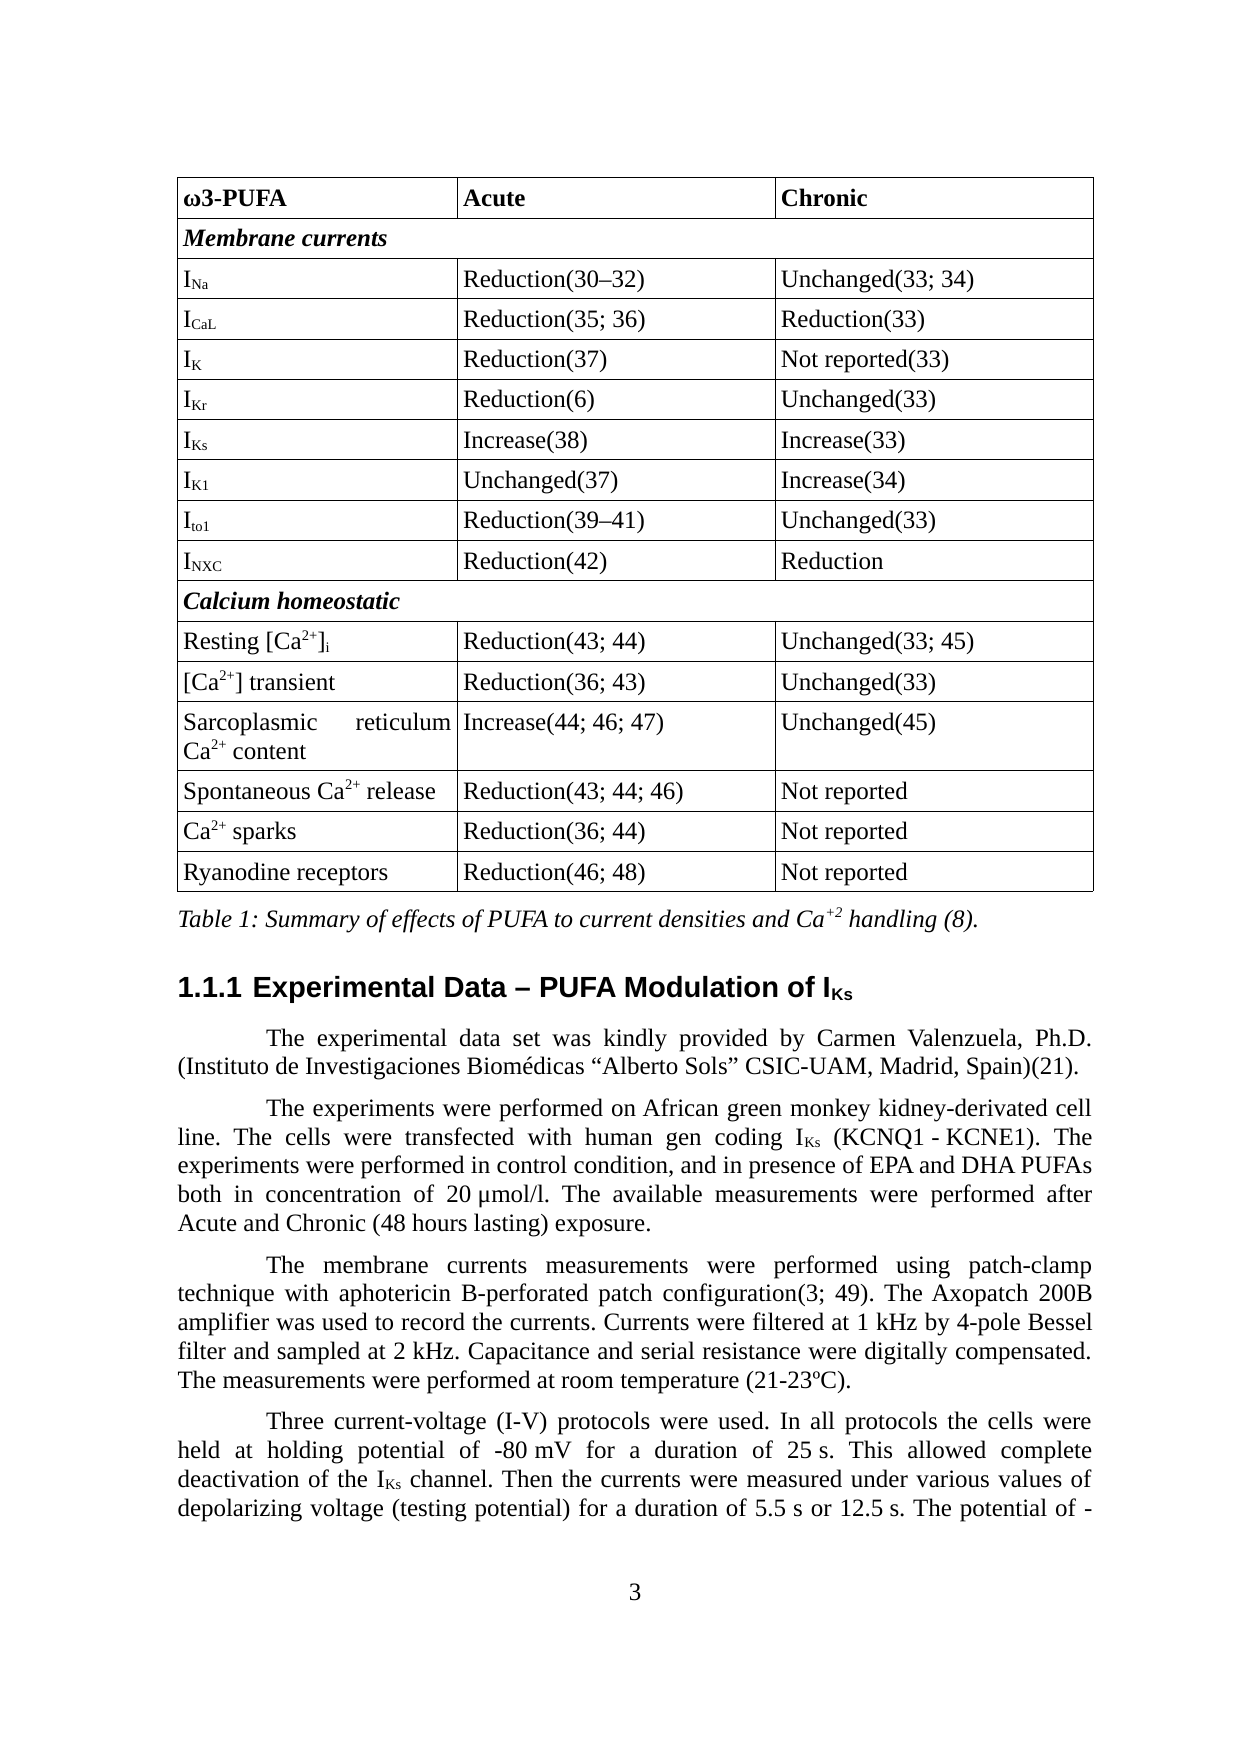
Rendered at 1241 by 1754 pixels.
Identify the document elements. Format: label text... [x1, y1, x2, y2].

table_cell Reduction(36; 43) [458, 662, 775, 701]
table_cell Unchanged(33) [776, 380, 1093, 419]
table_cell Reduction(35; 36) [458, 299, 775, 338]
table_cell Reduction [776, 541, 1093, 580]
table_header ω3-PUFA [178, 178, 457, 217]
table_cell Resting [Ca2+]i [178, 622, 457, 661]
table_cell Ca2+ sparks [178, 812, 457, 851]
table_cell Increase(38) [458, 420, 775, 459]
table_cell Membrane currents [178, 219, 1093, 258]
table_cell Reduction(37) [458, 340, 775, 379]
text The experiments were performed on African green monkey kidney-derivated cell line. The cells were transfected with human gen coding IKs (KCNQ1 - KCNE1). The experiments were performed in control condition, and in presence of EPA and DHA PUFAs both in concentration of 20 μmol/l. The available measurements were performed after Acute and Chronic (48 hours lasting) exposure. [177, 1093, 1093, 1237]
table_cell Reduction(6) [458, 380, 775, 419]
table_cell IKr [178, 380, 457, 419]
table_cell Not reported [776, 771, 1093, 811]
table_cell Unchanged(37) [458, 460, 775, 500]
table_cell Increase(33) [776, 420, 1093, 459]
table_cell INXC [178, 541, 457, 580]
table_cell Sarcoplasmic reticulum Ca2+ content [178, 702, 457, 770]
table_cell Not reported [776, 852, 1093, 891]
text Table 1: Summary of effects of PUFA to current densities and Ca+2 handling (8). [177, 904, 1093, 933]
table_cell IK [178, 340, 457, 379]
table_cell Ryanodine receptors [178, 852, 457, 891]
table_cell Unchanged(33; 45) [776, 622, 1093, 661]
table_cell Unchanged(33; 34) [776, 259, 1093, 298]
table_cell Unchanged(33) [776, 662, 1093, 701]
table_cell Reduction(46; 48) [458, 852, 775, 891]
table_cell Reduction(43; 44; 46) [458, 771, 775, 811]
table_header Chronic [776, 178, 1093, 217]
table_cell Spontaneous Ca2+ release [178, 771, 457, 811]
text The experimental data set was kindly provided by Carmen Valenzuela, Ph.D. (Instituto de Investigaciones Biomédicas “Alberto Sols” CSIC-UAM, Madrid, Spain)(21). [177, 1023, 1093, 1080]
text The membrane currents measurements were performed using patch-clamp technique with aphotericin B-perforated patch configuration(3; 49). The Axopatch 200B amplifier was used to record the currents. Currents were filtered at 1 kHz by 4-pole Bessel filter and sampled at 2 kHz. Capacitance and serial resistance were digitally compensated. The measurements were performed at room temperature (21-23ºC). [177, 1250, 1093, 1393]
table_cell Ito1 [178, 501, 457, 540]
table_cell [Ca2+] transient [178, 662, 457, 701]
table_cell IK1 [178, 460, 457, 500]
subtitle Experimental Data – PUFA Modulation of IKs [177, 970, 1093, 1004]
table_cell Unchanged(33) [776, 501, 1093, 540]
table_cell Reduction(33) [776, 299, 1093, 338]
table_cell Unchanged(45) [776, 702, 1093, 770]
table_cell Increase(44; 46; 47) [458, 702, 775, 770]
table_cell Not reported(33) [776, 340, 1093, 379]
table_cell Calcium homeostatic [178, 581, 1093, 621]
table_cell INa [178, 259, 457, 298]
table_header Acute [458, 178, 775, 217]
table_cell Reduction(36; 44) [458, 812, 775, 851]
table_cell Reduction(39–41) [458, 501, 775, 540]
table_cell Increase(34) [776, 460, 1093, 500]
table_cell Reduction(30–32) [458, 259, 775, 298]
table_cell IKs [178, 420, 457, 459]
table_cell Reduction(43; 44) [458, 622, 775, 661]
table_cell Not reported [776, 812, 1093, 851]
table_cell ICaL [178, 299, 457, 338]
text Three current-voltage (I-V) protocols were used. In all protocols the cells were held at holding potential of -80 mV for a duration of 25 s. This allowed complete deactivation of the IKs channel. Then the currents were measured under various values of depolarizing voltage (testing potential) for a duration of 5.5 s or 12.5 s. The potential of [177, 1406, 1093, 1521]
table_cell Reduction(42) [458, 541, 775, 580]
